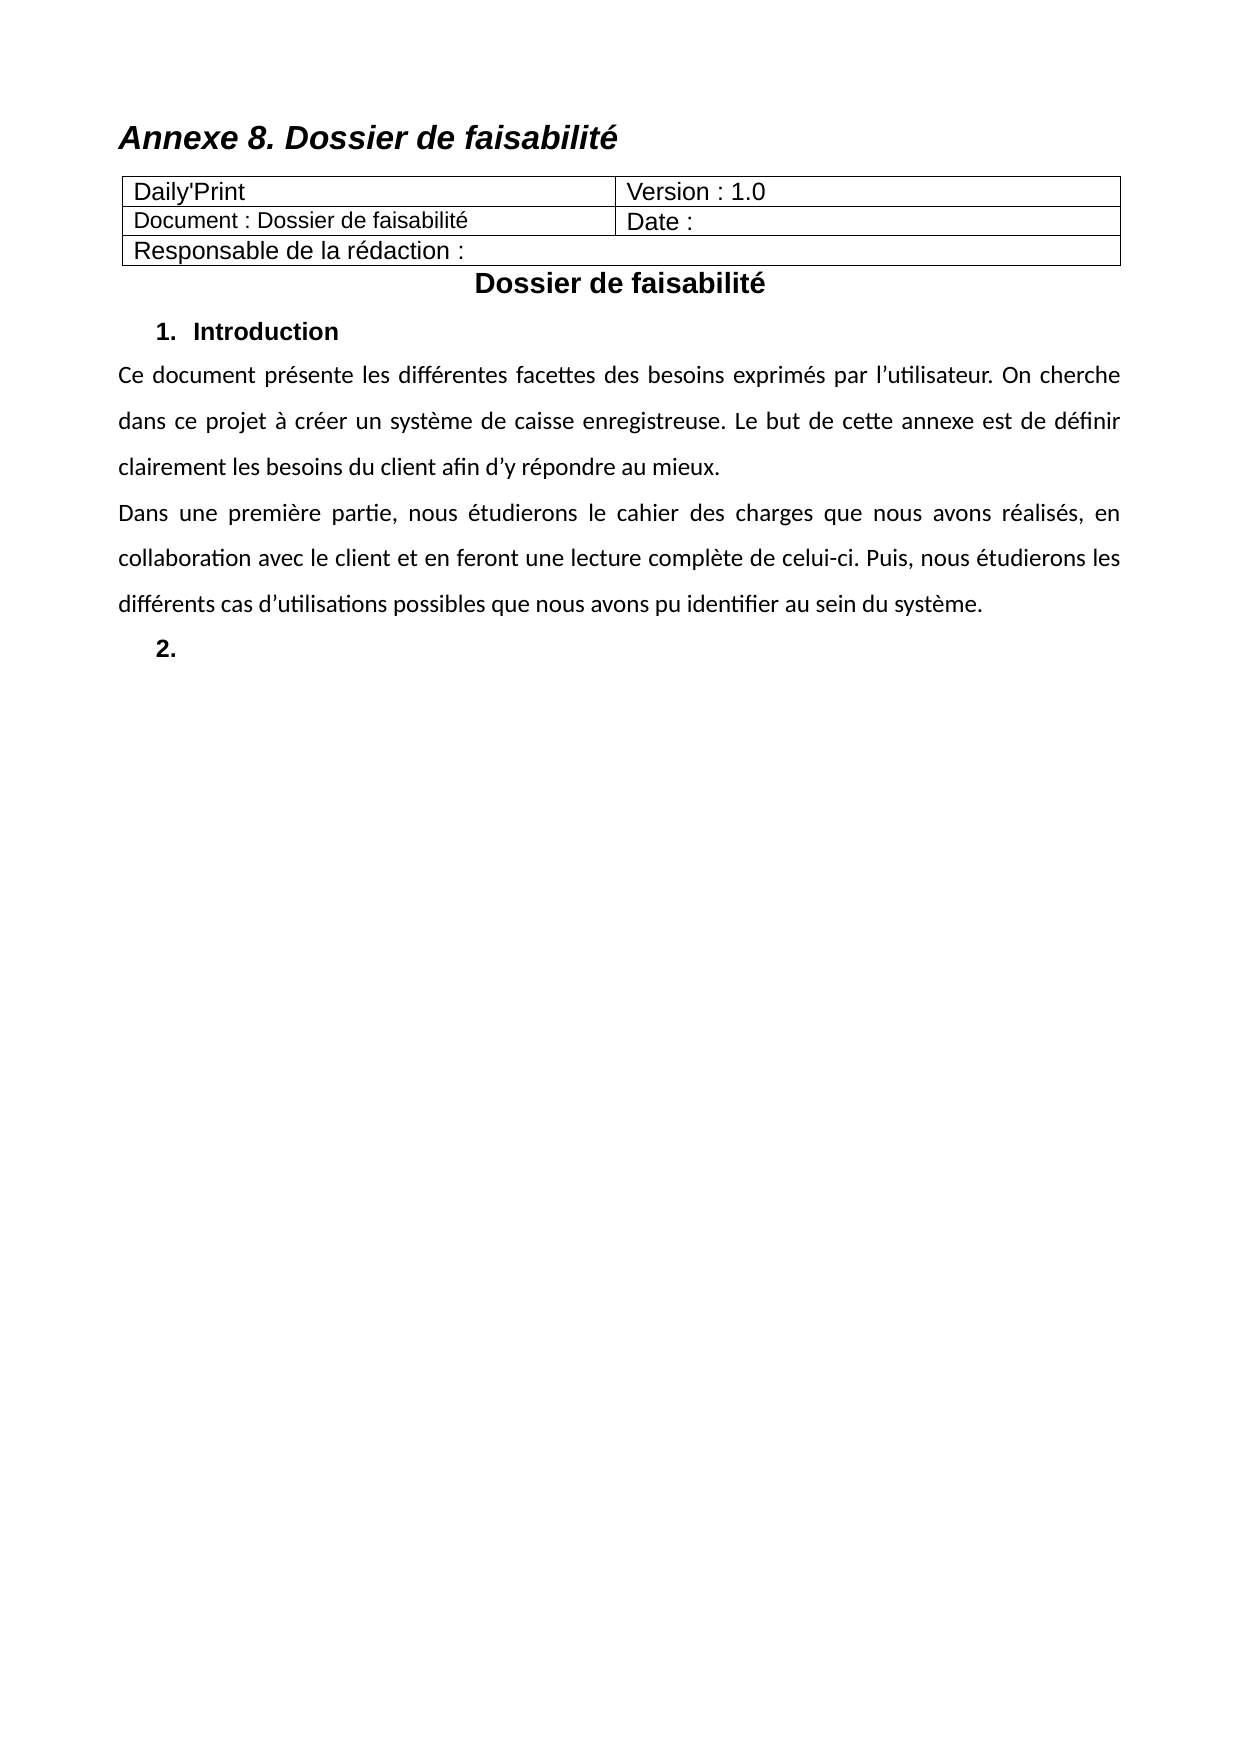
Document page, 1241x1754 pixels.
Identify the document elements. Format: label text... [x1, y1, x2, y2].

text Dossier de faisabilité [118, 266, 1122, 300]
text Annexe 8. Dossier de faisabilité [118, 118, 1122, 157]
text Ce document présente les différentes facettes des besoins exprimés par l’utilisateur. On cherche dans ce projet à créer un système de caisse enregistreuse. Le but de cette annexe est de définir clairement les besoins du client afin d’y répondre au mieux. [118, 359, 1122, 482]
table_header Daily'Print [123, 177, 615, 206]
text Dans une première partie, nous étudierons le cahier des charges que nous avons réalisés, en collaboration avec le client et en feront une lecture complète de celui-ci. Puis, nous étudierons les différents cas d’utilisations possibles que nous avons pu identifier au sein du système. [118, 497, 1122, 619]
table_header Version : 1.0 [616, 177, 1120, 206]
list Introduction [156, 316, 1122, 345]
table_cell Date : [616, 207, 1120, 235]
table_cell Responsable de la rédaction : [123, 236, 1120, 265]
table_cell Document : Dossier de faisabilité [123, 207, 615, 235]
